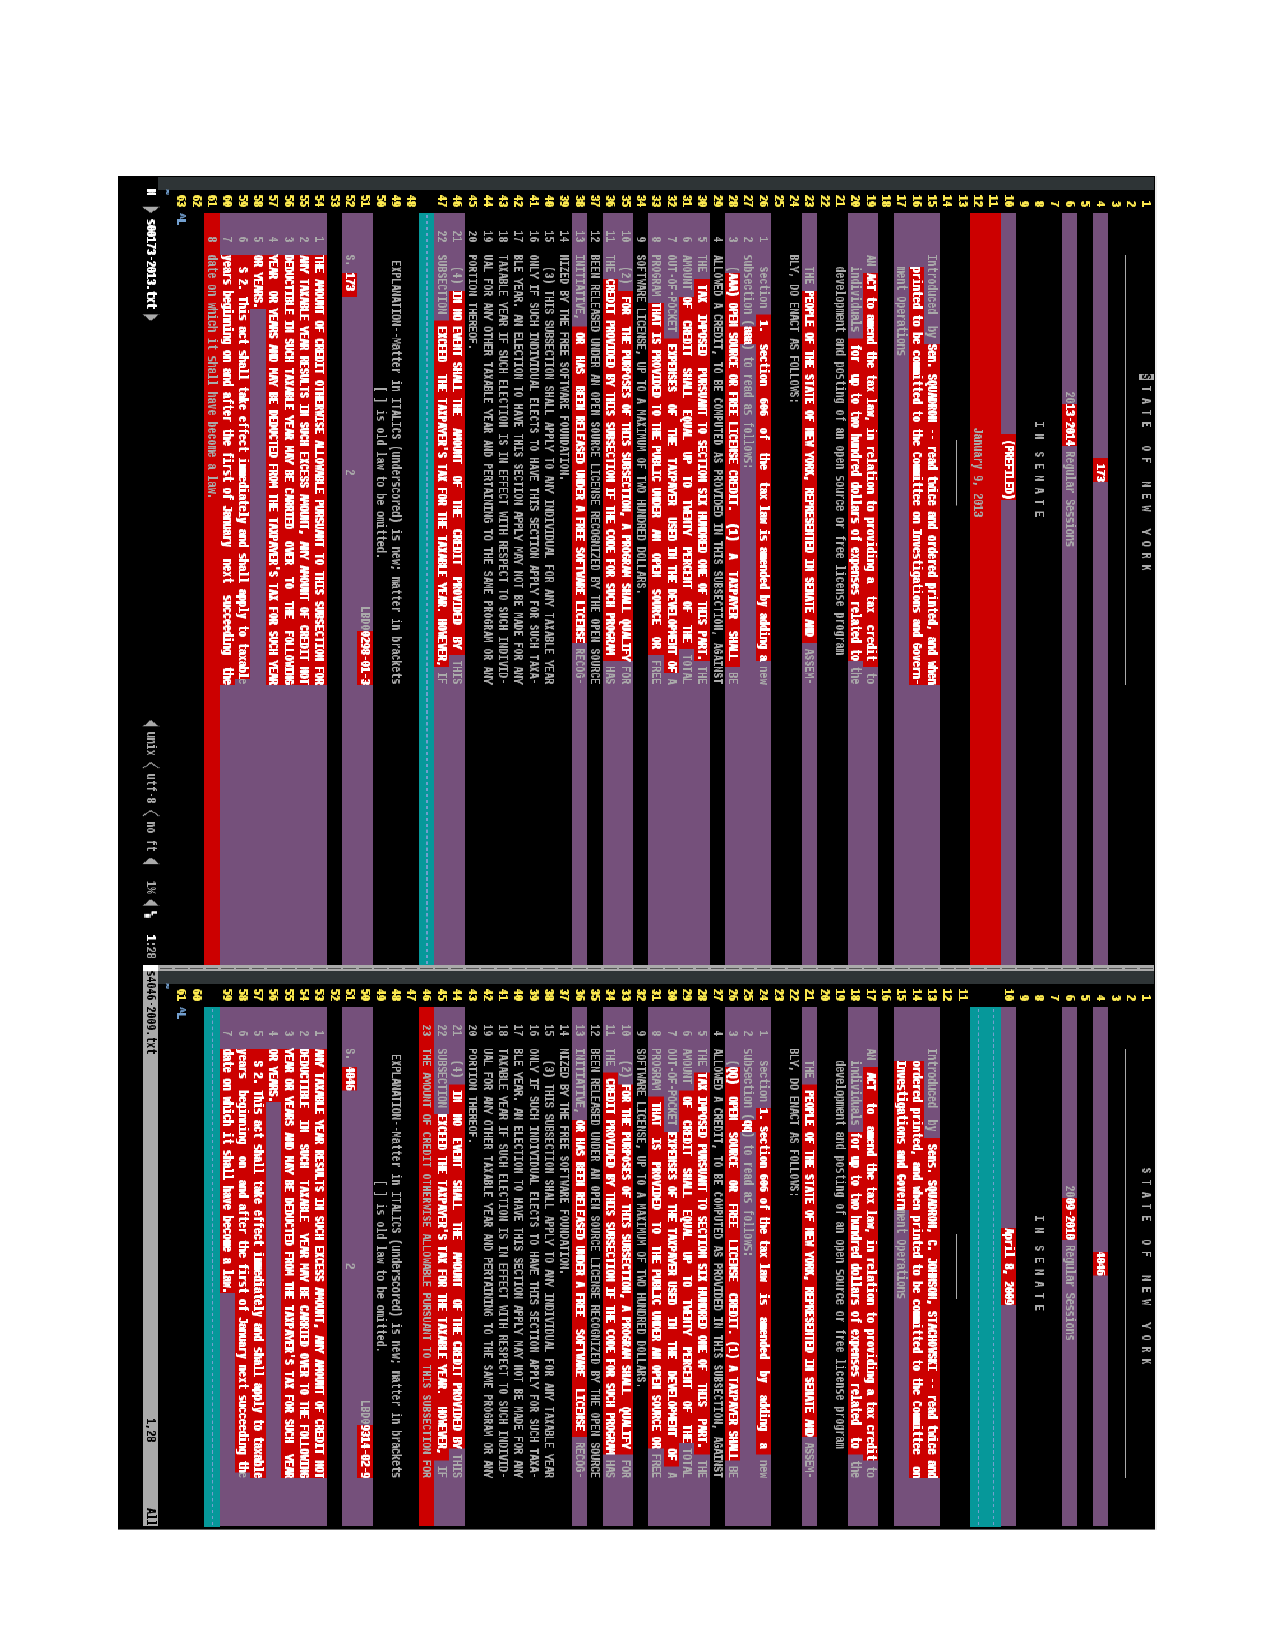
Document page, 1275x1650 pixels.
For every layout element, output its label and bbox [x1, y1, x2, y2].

picture [118, 176, 1157, 1530]
